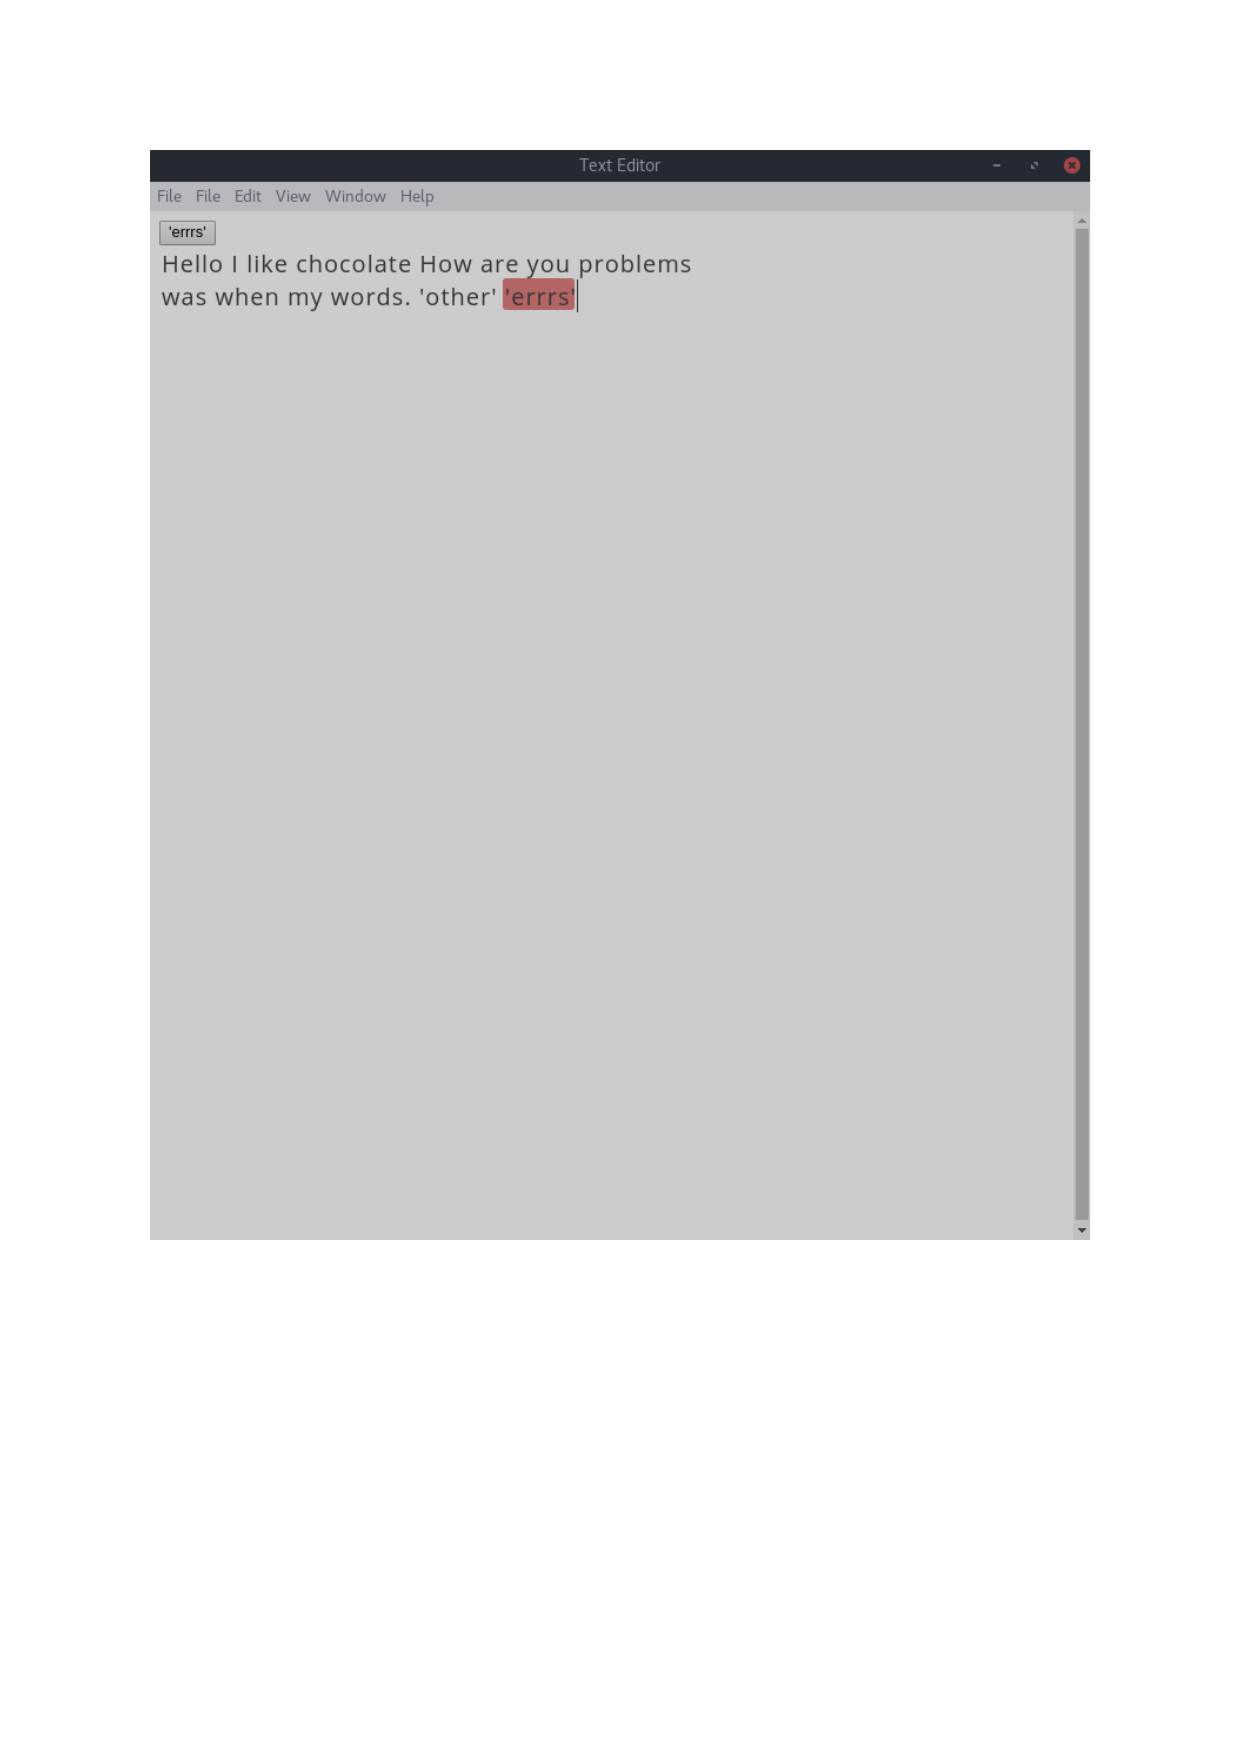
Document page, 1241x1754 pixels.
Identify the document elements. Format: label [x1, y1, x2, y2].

picture [150, 150, 1091, 1240]
